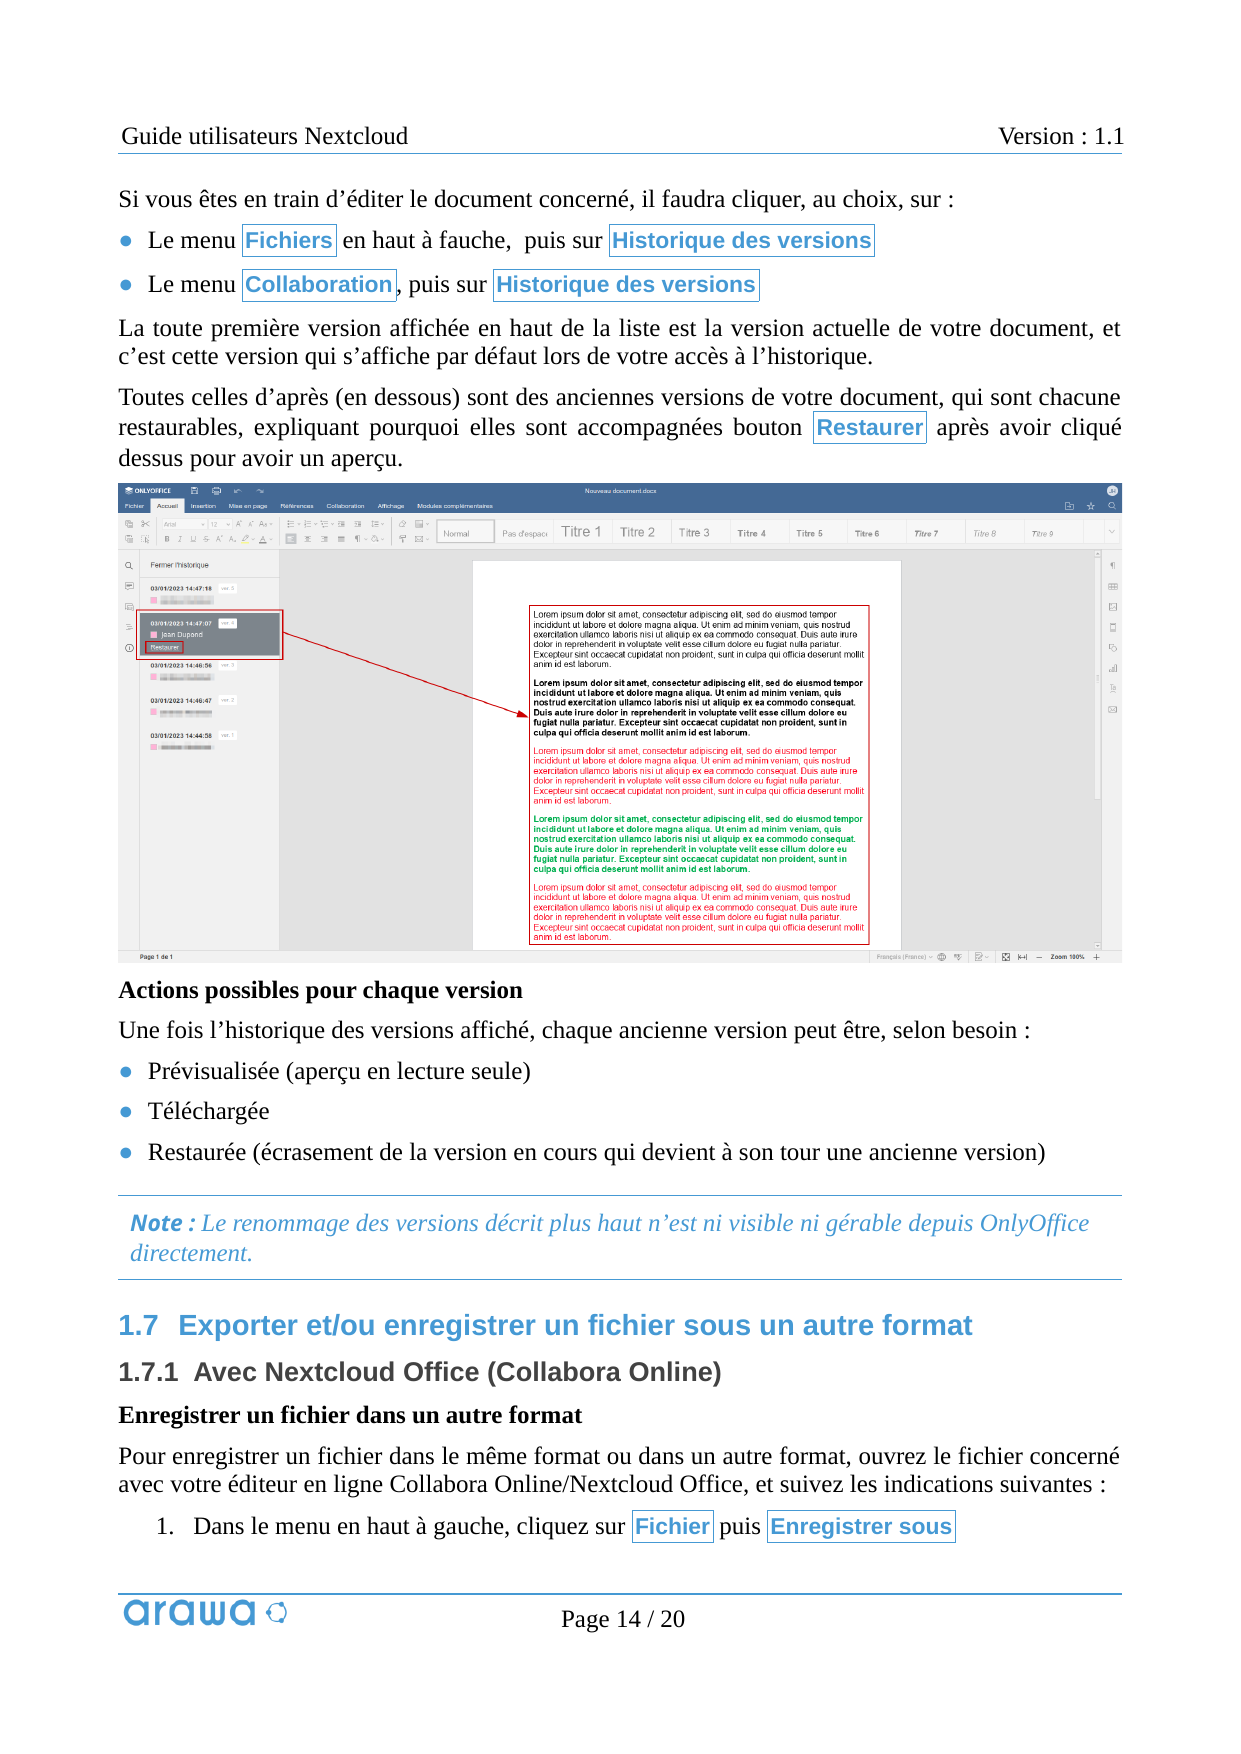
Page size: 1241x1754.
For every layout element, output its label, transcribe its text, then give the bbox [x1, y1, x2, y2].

list Dans le menu en haut à gauche, cliquez sur [156, 1510, 632, 1542]
list Enregistrer sous [768, 1511, 955, 1542]
picture [121, 1597, 290, 1628]
list Téléchargée [118, 1096, 1122, 1125]
list [760, 268, 1122, 301]
text Toutes celles d’après (en dessous) sont des anciennes versions de votre document, qui sont chacune restaurables, expliquant pourquoi elles sont accompagnées bouton Restaurer après avoir cliqué dessus pour avoir un aperçu. [118, 382, 1122, 472]
text Enregistrer un fichier dans un autre format [118, 1400, 1122, 1429]
list Le menu Collaboration [118, 268, 396, 301]
list Le menu Fichiers en haut à fauche, puis sur Historique des versions [118, 224, 242, 257]
text Note : Le renommage des versions décrit plus haut n’est ni visible ni gérable depuis OnlyOffice directement. [118, 1196, 1122, 1279]
text Une fois l’historique des versions affiché, chaque ancienne version peut être, selon besoin : [118, 1015, 1122, 1044]
list [956, 1510, 1122, 1542]
list Le menu Fichiers en haut à fauche, puis sur Historique des versions [243, 225, 336, 256]
subtitle Avec Nextcloud Office (Collabora Online) [118, 1356, 1122, 1388]
list Fichier [633, 1511, 713, 1542]
subtitle Exporter et/ou enregistrer un fichier sous un autre format [118, 1308, 1122, 1342]
text Actions possibles pour chaque version [118, 975, 1122, 1003]
text Si vous êtes en train d’éditer le document concerné, il faudra cliquer, au choix, sur : [118, 184, 1122, 212]
list Le menu Fichiers en haut à fauche, puis sur Historique des versions [875, 224, 1122, 257]
list Restaurée (écrasement de la version en cours qui devient à son tour une ancienne version) [118, 1137, 1122, 1166]
list , puis sur Historique des versions [397, 268, 759, 301]
picture [118, 483, 1123, 963]
list Le menu Fichiers en haut à fauche, puis sur Historique des versions [610, 225, 874, 256]
list Le menu Fichiers en haut à fauche, puis sur Historique des versions [337, 224, 609, 257]
text Pour enregistrer un fichier dans le même format ou dans un autre format, ouvrez le fichier concerné avec votre éditeur en ligne Collabora Online/Nextcloud Office, et suivez les indications suivantes : [118, 1441, 1122, 1498]
list puis [714, 1510, 767, 1542]
text La toute première version affichée en haut de la liste est la version actuelle de votre document, et c’est cette version qui s’affiche par défaut lors de votre accès à l’historique. [118, 313, 1122, 370]
list Prévisualisée (aperçu en lecture seule) [118, 1056, 1122, 1084]
